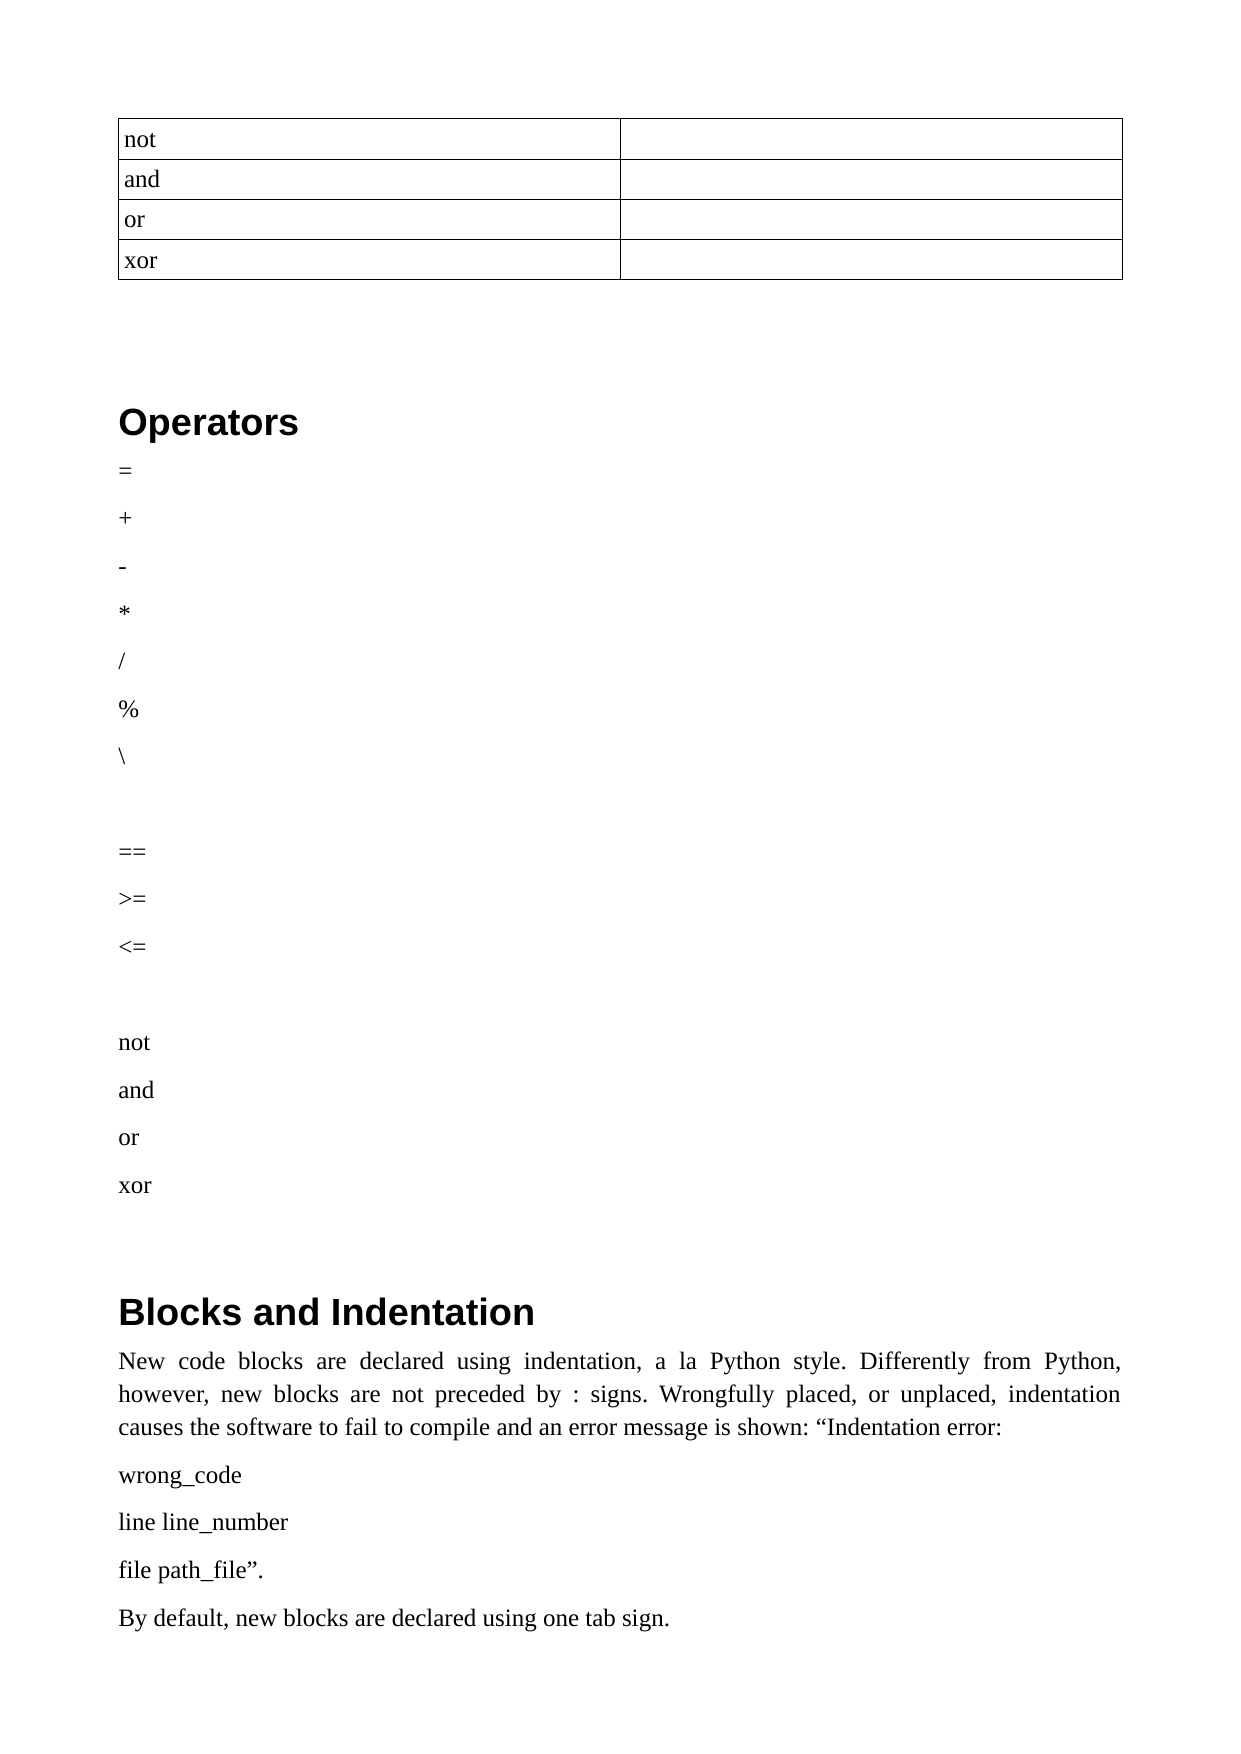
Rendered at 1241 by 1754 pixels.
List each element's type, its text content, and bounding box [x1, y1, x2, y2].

table_cell xor [119, 240, 620, 279]
text not [118, 1027, 1122, 1056]
text By default, new blocks are declared using one tab sign. [118, 1603, 1122, 1631]
table_cell not [119, 119, 620, 158]
table_cell [621, 200, 1122, 239]
text xor [118, 1170, 1122, 1199]
text >= [118, 884, 1122, 913]
table_cell [621, 119, 1122, 158]
table_cell and [119, 160, 620, 199]
table_cell or [119, 200, 620, 239]
text * [118, 599, 1122, 627]
text % [118, 694, 1122, 723]
text line line_number [118, 1507, 1122, 1536]
text == [118, 837, 1122, 865]
table_cell [621, 240, 1122, 279]
text and [118, 1075, 1122, 1103]
text = [118, 456, 1122, 484]
subtitle Operators [118, 400, 1122, 443]
text / [118, 646, 1122, 675]
text - [118, 551, 1122, 580]
text <= [118, 932, 1122, 961]
text file path_file”. [118, 1555, 1122, 1584]
table_cell [621, 160, 1122, 199]
subtitle Blocks and Indentation [118, 1290, 1122, 1334]
text + [118, 503, 1122, 532]
text \ [118, 741, 1122, 770]
text wrong_code [118, 1460, 1122, 1489]
text New code blocks are declared using indentation, a la Python style. Differently from Python, however, new blocks are not preceded by : signs. Wrongfully placed, or unplaced, indentation causes the software to fail to compile and an error message is shown: “Indentation error: [118, 1346, 1122, 1441]
text or [118, 1122, 1122, 1151]
